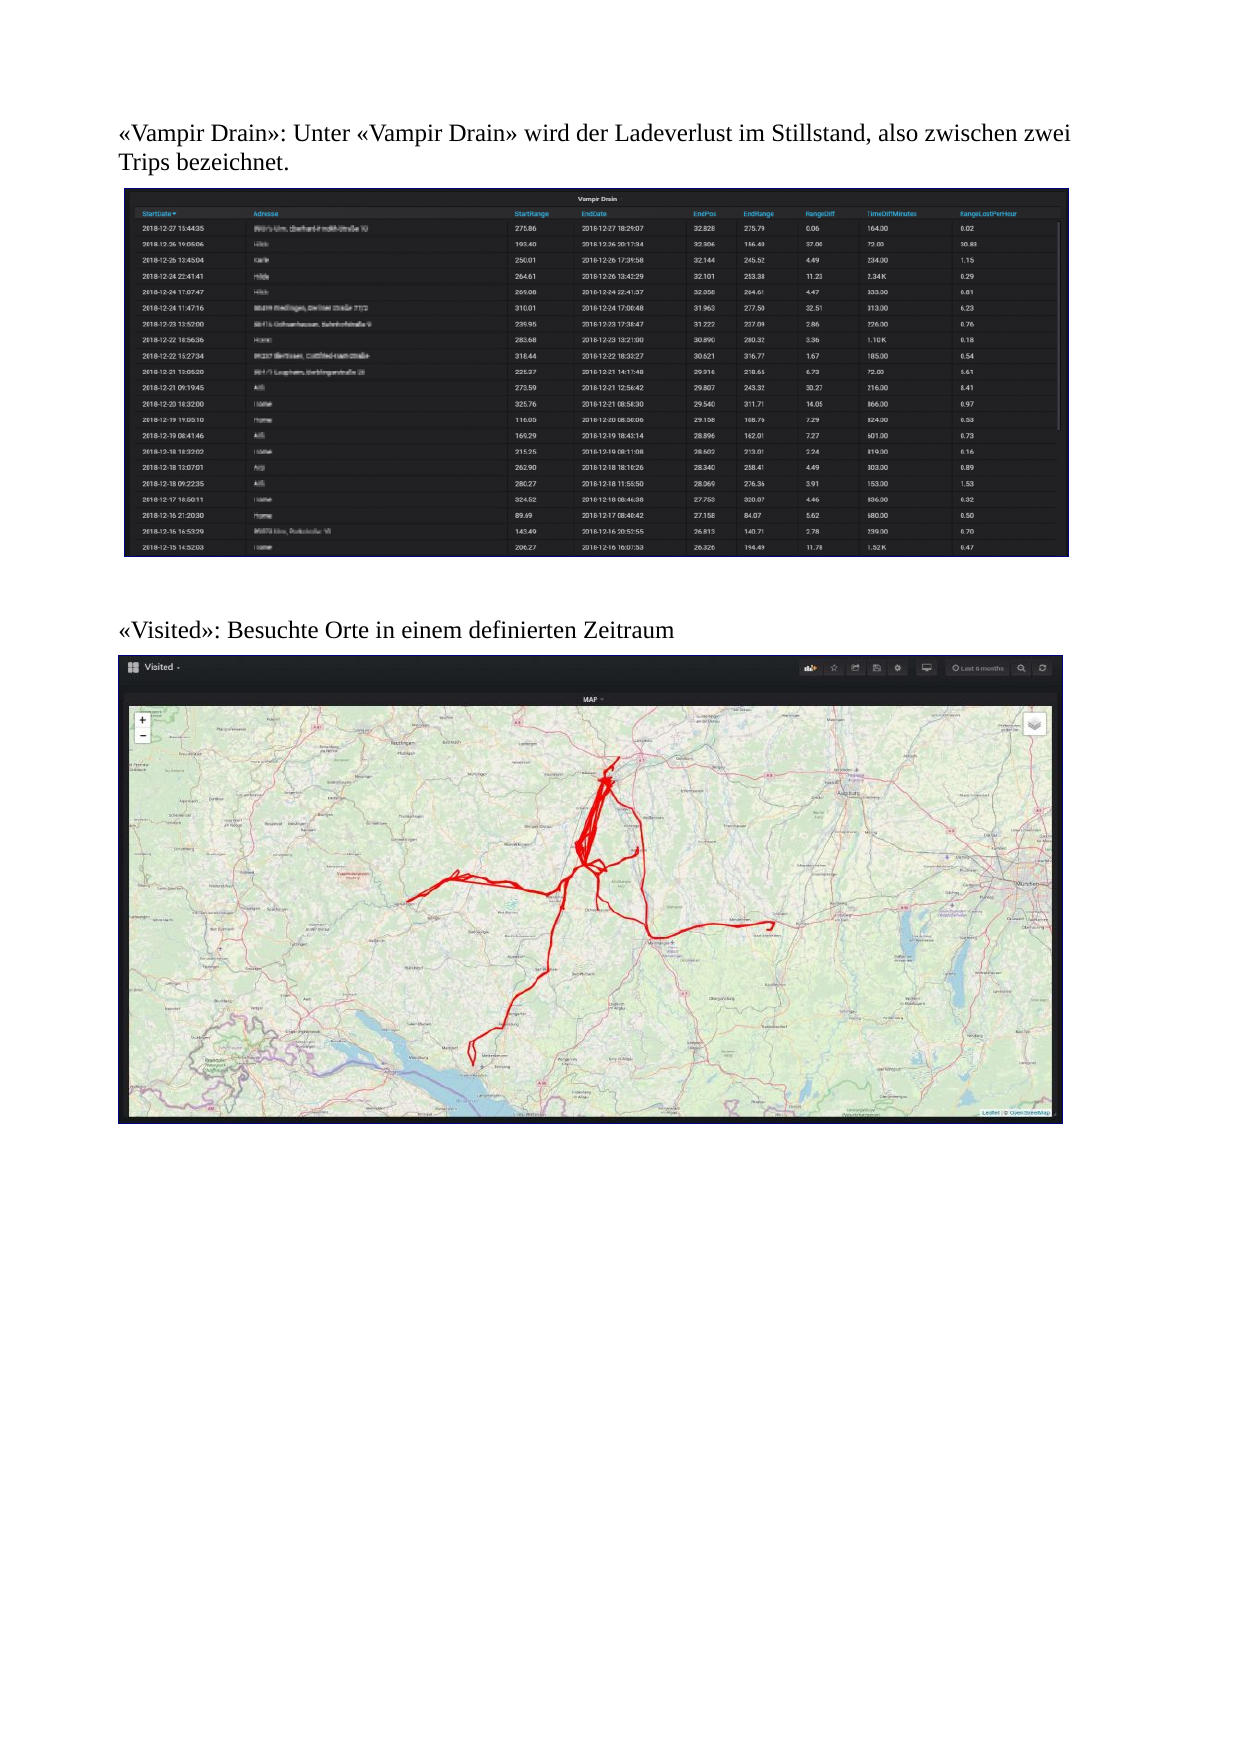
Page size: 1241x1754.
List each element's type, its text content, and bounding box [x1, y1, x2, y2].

text «Vampir Drain»: Unter «Vampir Drain» wird der Ladeverlust im Stillstand, also zwischen zwei Trips bezeichnet. [118, 118, 1122, 176]
picture [119, 656, 1062, 1123]
text «Visited»: Besuchte Orte in einem definierten Zeitraum [118, 615, 1122, 643]
picture [125, 189, 1068, 556]
